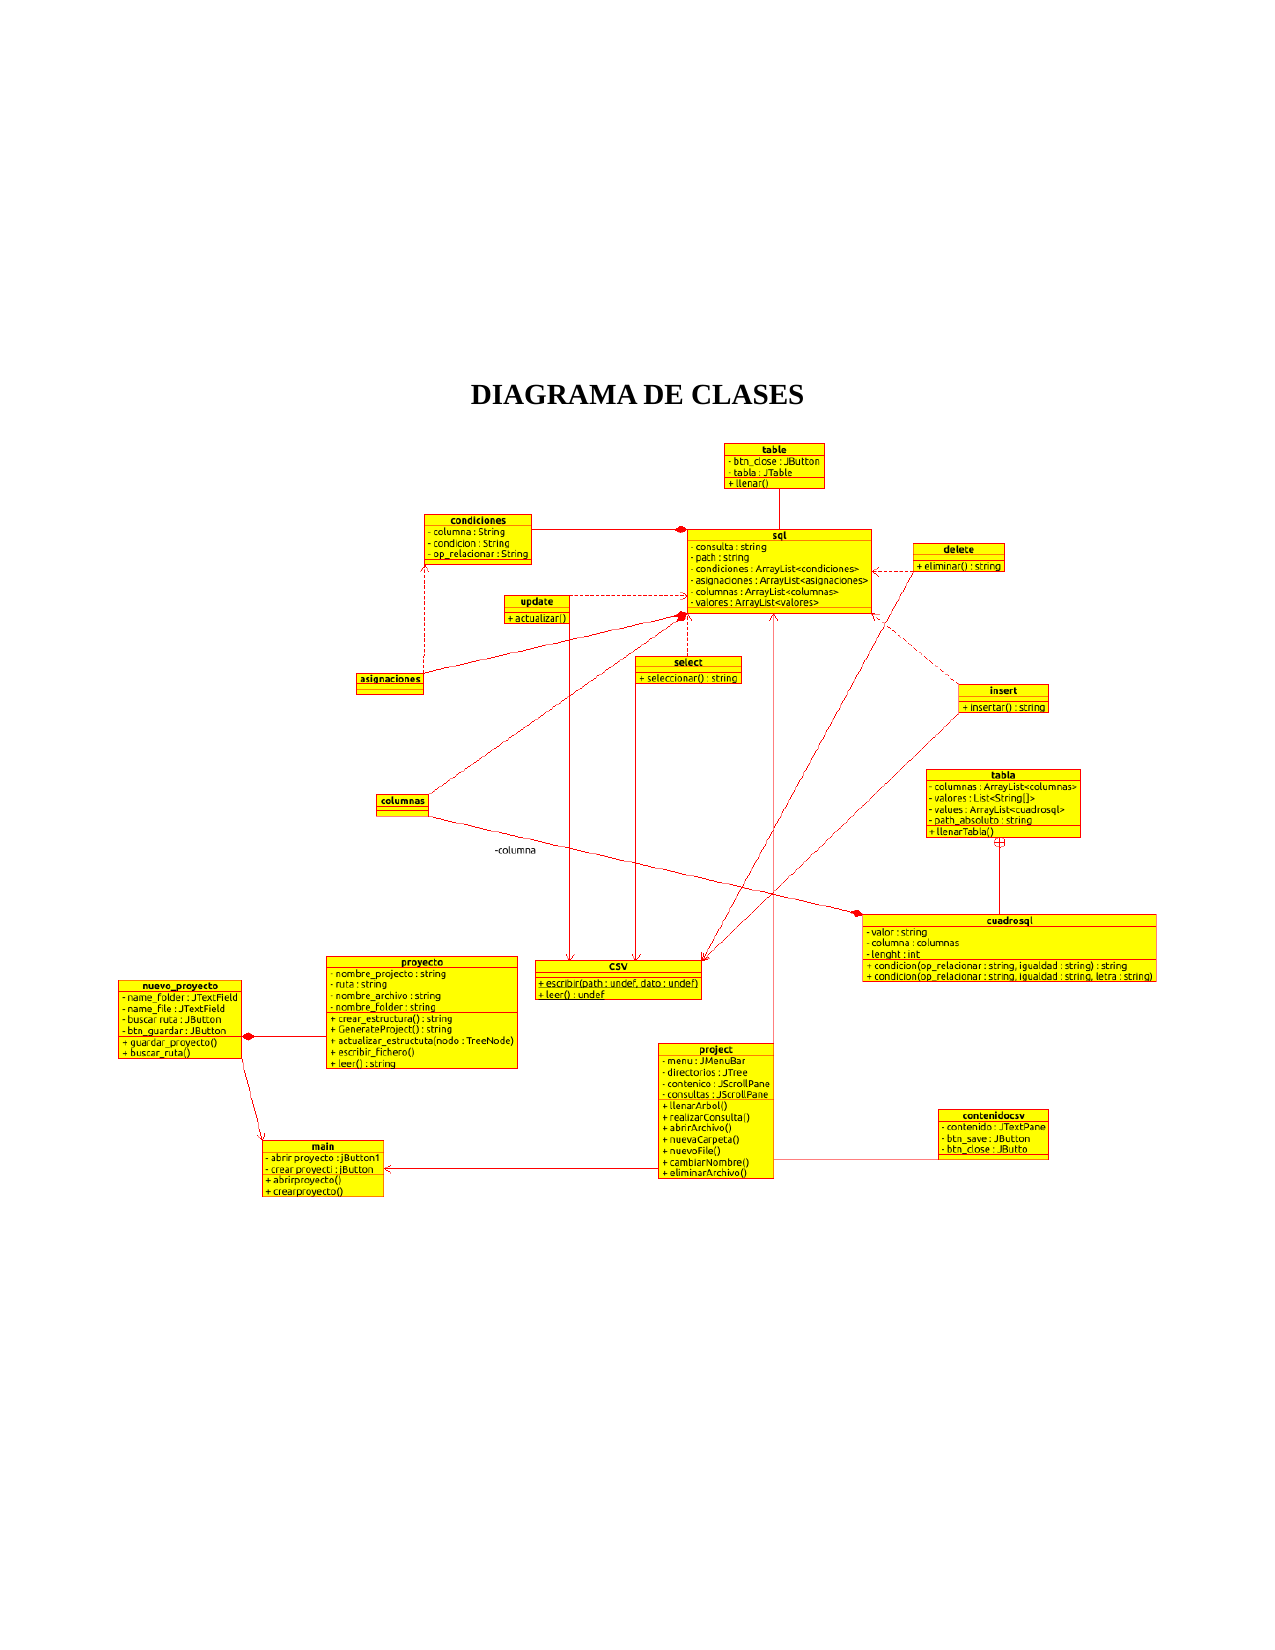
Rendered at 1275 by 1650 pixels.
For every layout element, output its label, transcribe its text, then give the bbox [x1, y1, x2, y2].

text DIAGRAMA DE CLASES [118, 377, 1157, 410]
picture [118, 443, 1157, 1197]
